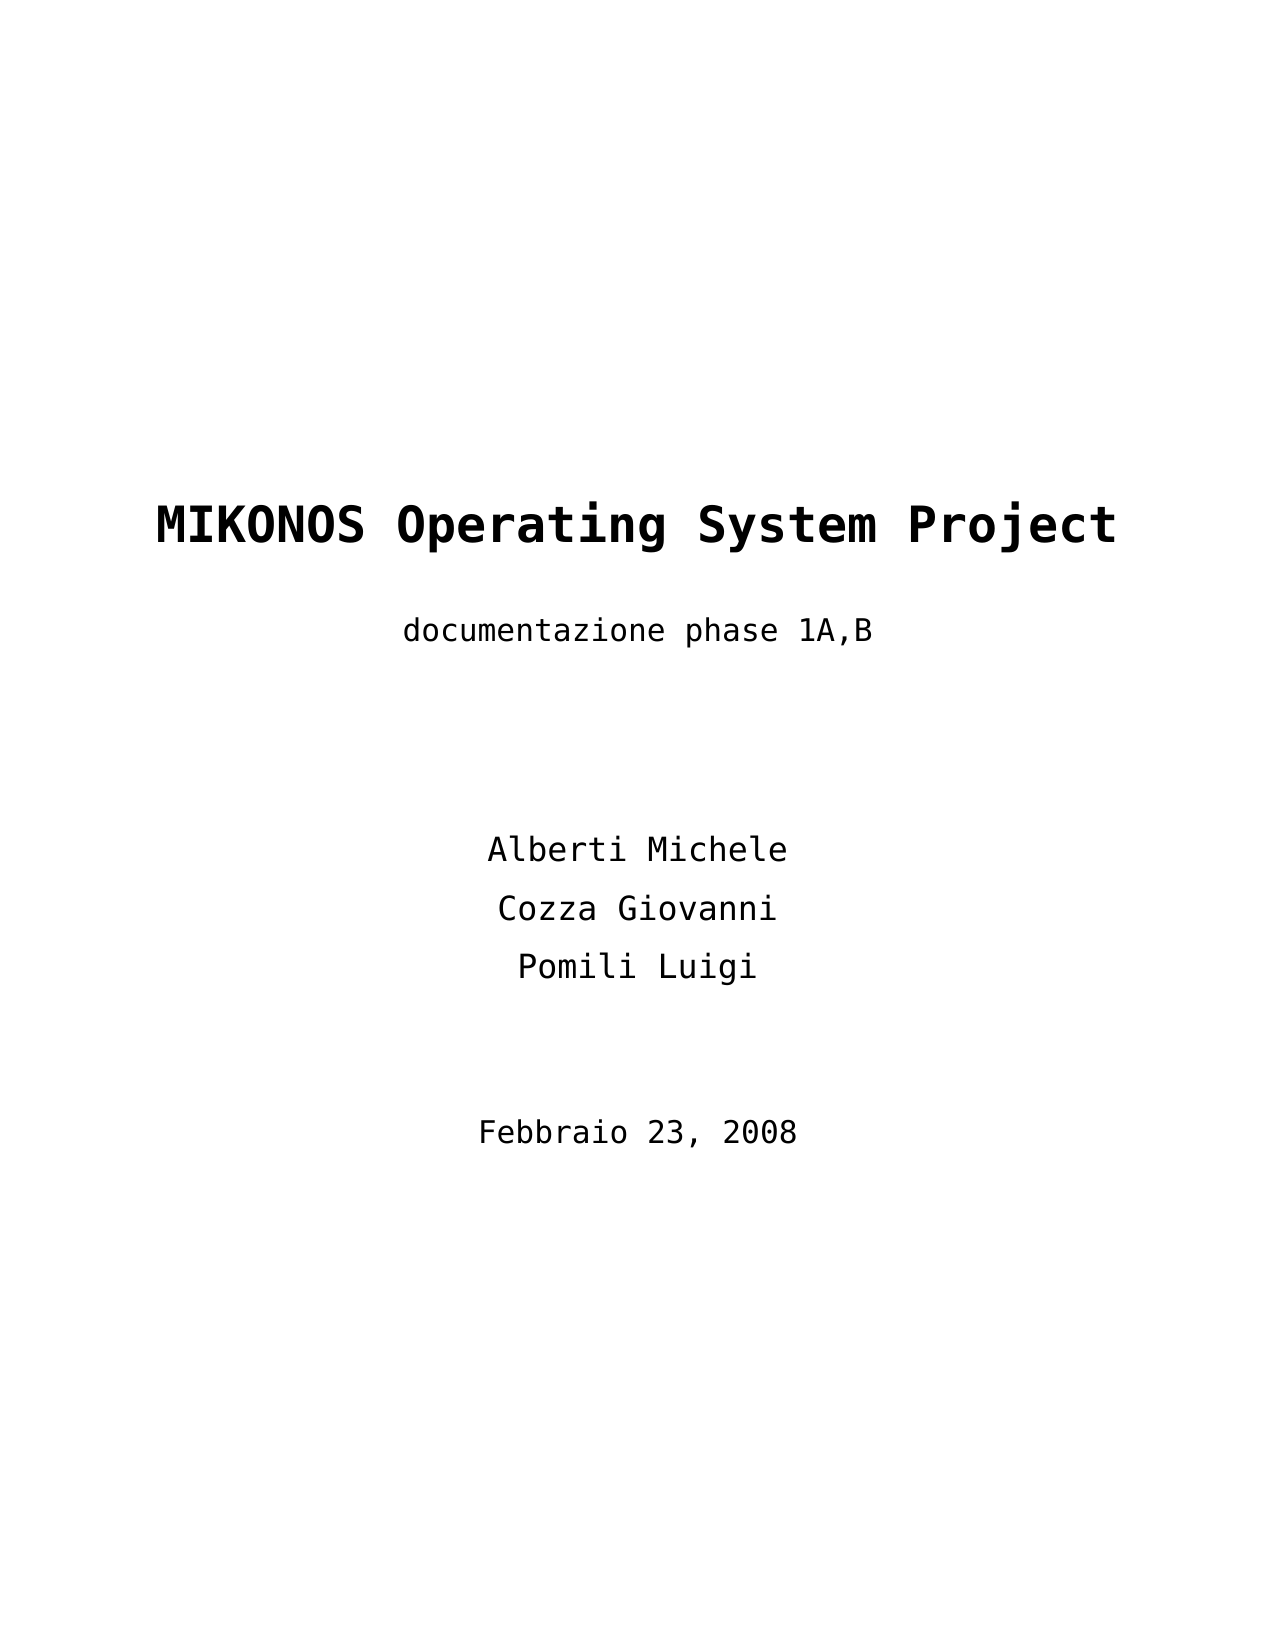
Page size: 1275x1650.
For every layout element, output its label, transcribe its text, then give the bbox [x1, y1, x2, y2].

text Alberti Michele [118, 831, 1157, 870]
text MIKONOS Operating System Project [118, 496, 1157, 554]
text documentazione phase 1A,B [118, 613, 1157, 649]
text Febbraio 23, 2008 [118, 1114, 1157, 1151]
text Pomili Luigi [118, 947, 1157, 986]
text Cozza Giovanni [118, 889, 1157, 928]
